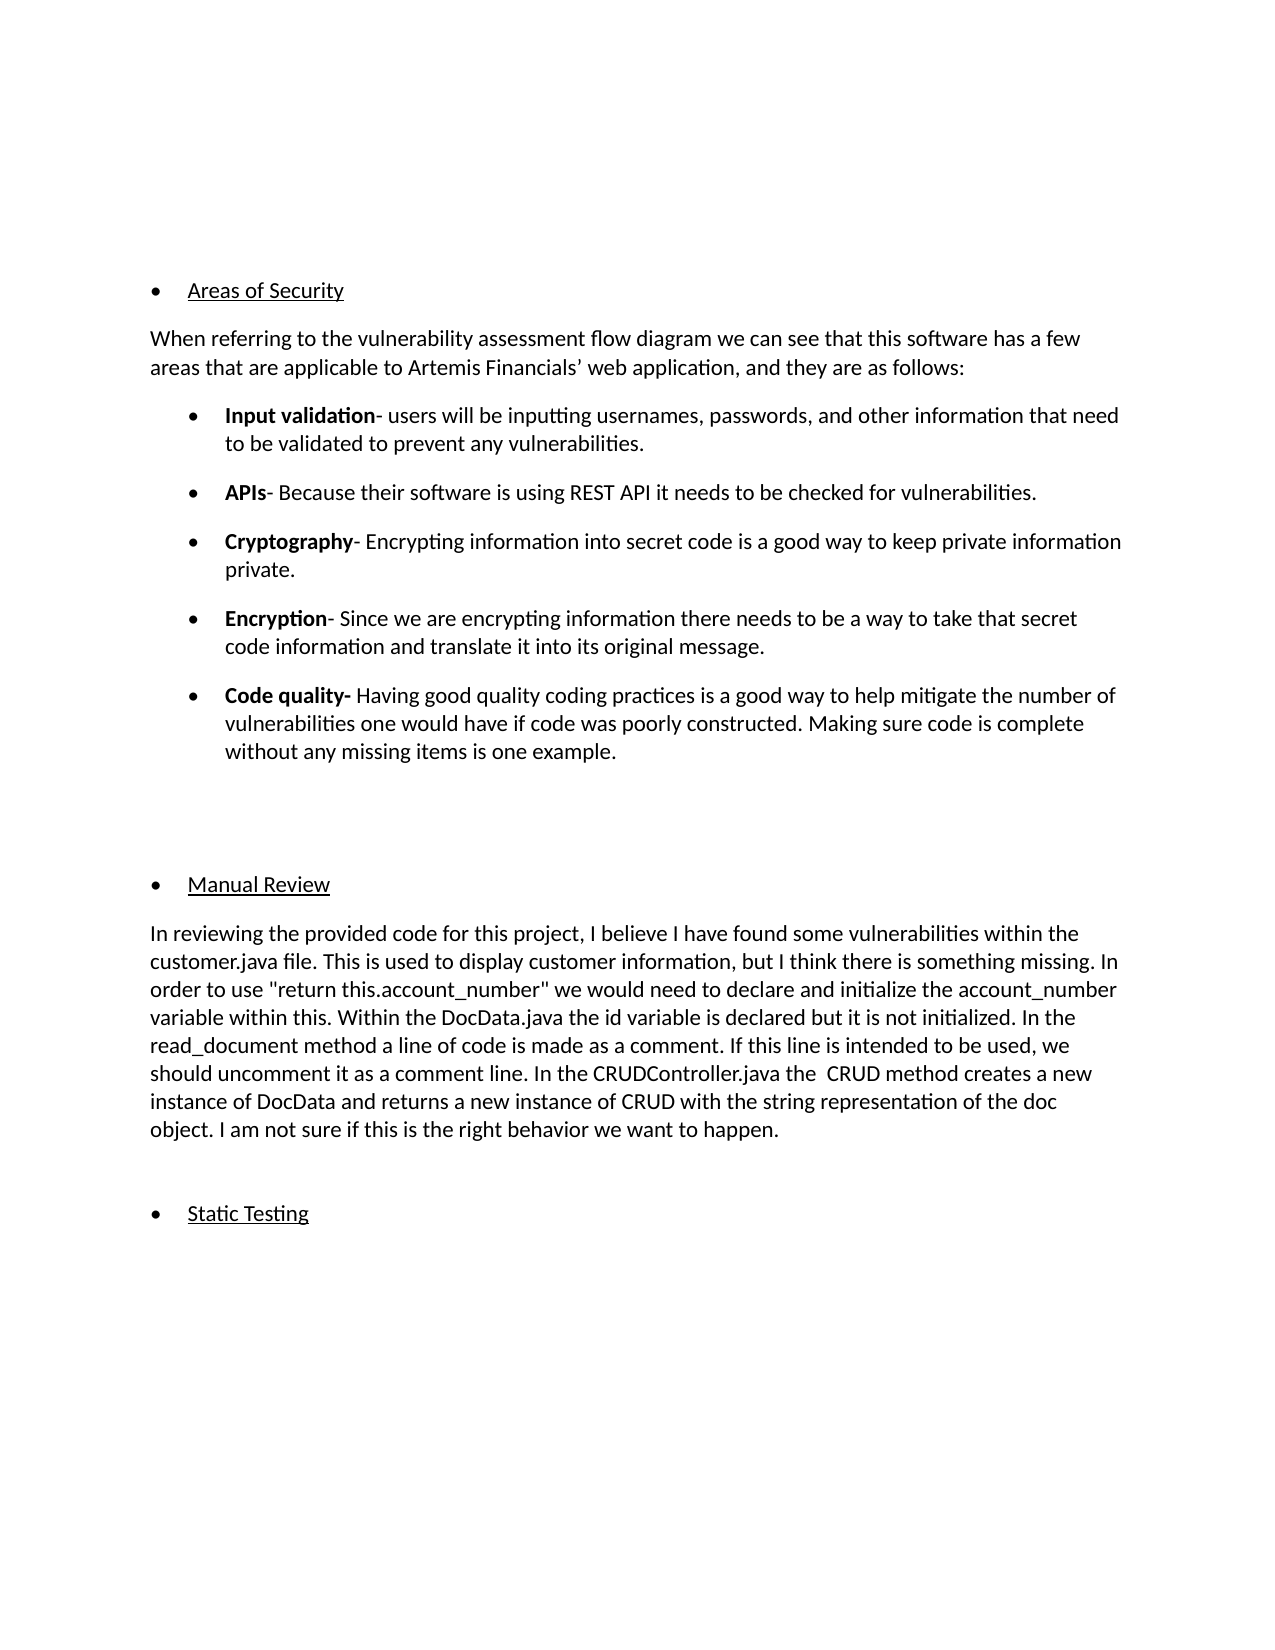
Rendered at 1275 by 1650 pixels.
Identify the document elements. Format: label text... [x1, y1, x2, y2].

list Areas of Security [150, 276, 1125, 304]
list Input validation- users will be inputting usernames, passwords, and other information that need to be validated to prevent any vulnerabilities. [187, 401, 1125, 457]
list Code quality- Having good quality coding practices is a good way to help mitigate the number of vulnerabilities one would have if code was poorly constructed. Making sure code is complete without any missing items is one example. [187, 681, 1125, 765]
list Cryptography- Encrypting information into secret code is a good way to keep private information private. [187, 527, 1125, 583]
list Manual Review [150, 870, 1125, 898]
list Static Testing [150, 1199, 1125, 1227]
list APIs- Because their software is using REST API it needs to be checked for vulnerabilities. [187, 478, 1125, 506]
text When referring to the vulnerability assessment flow diagram we can see that this software has a few areas that are applicable to Artemis Financials’ web application, and they are as follows: [150, 324, 1125, 381]
list Encryption- Since we are encrypting information there needs to be a way to take that secret code information and translate it into its original message. [187, 604, 1125, 660]
text In reviewing the provided code for this project, I believe I have found some vulnerabilities within the customer.java file. This is used to display customer information, but I think there is something missing. In order to use "return this.account_number" we would need to declare and initialize the account_number variable within this. Within the DocData.java the id variable is declared but it is not initialized. In the read_document method a line of code is made as a comment. If this line is intended to be used, we should uncomment it as a comment line. In the CRUDController.java the CRUD method creates a new instance of DocData and returns a new instance of CRUD with the string representation of the doc object. I am not sure if this is the right behavior we want to happen. [150, 919, 1125, 1143]
